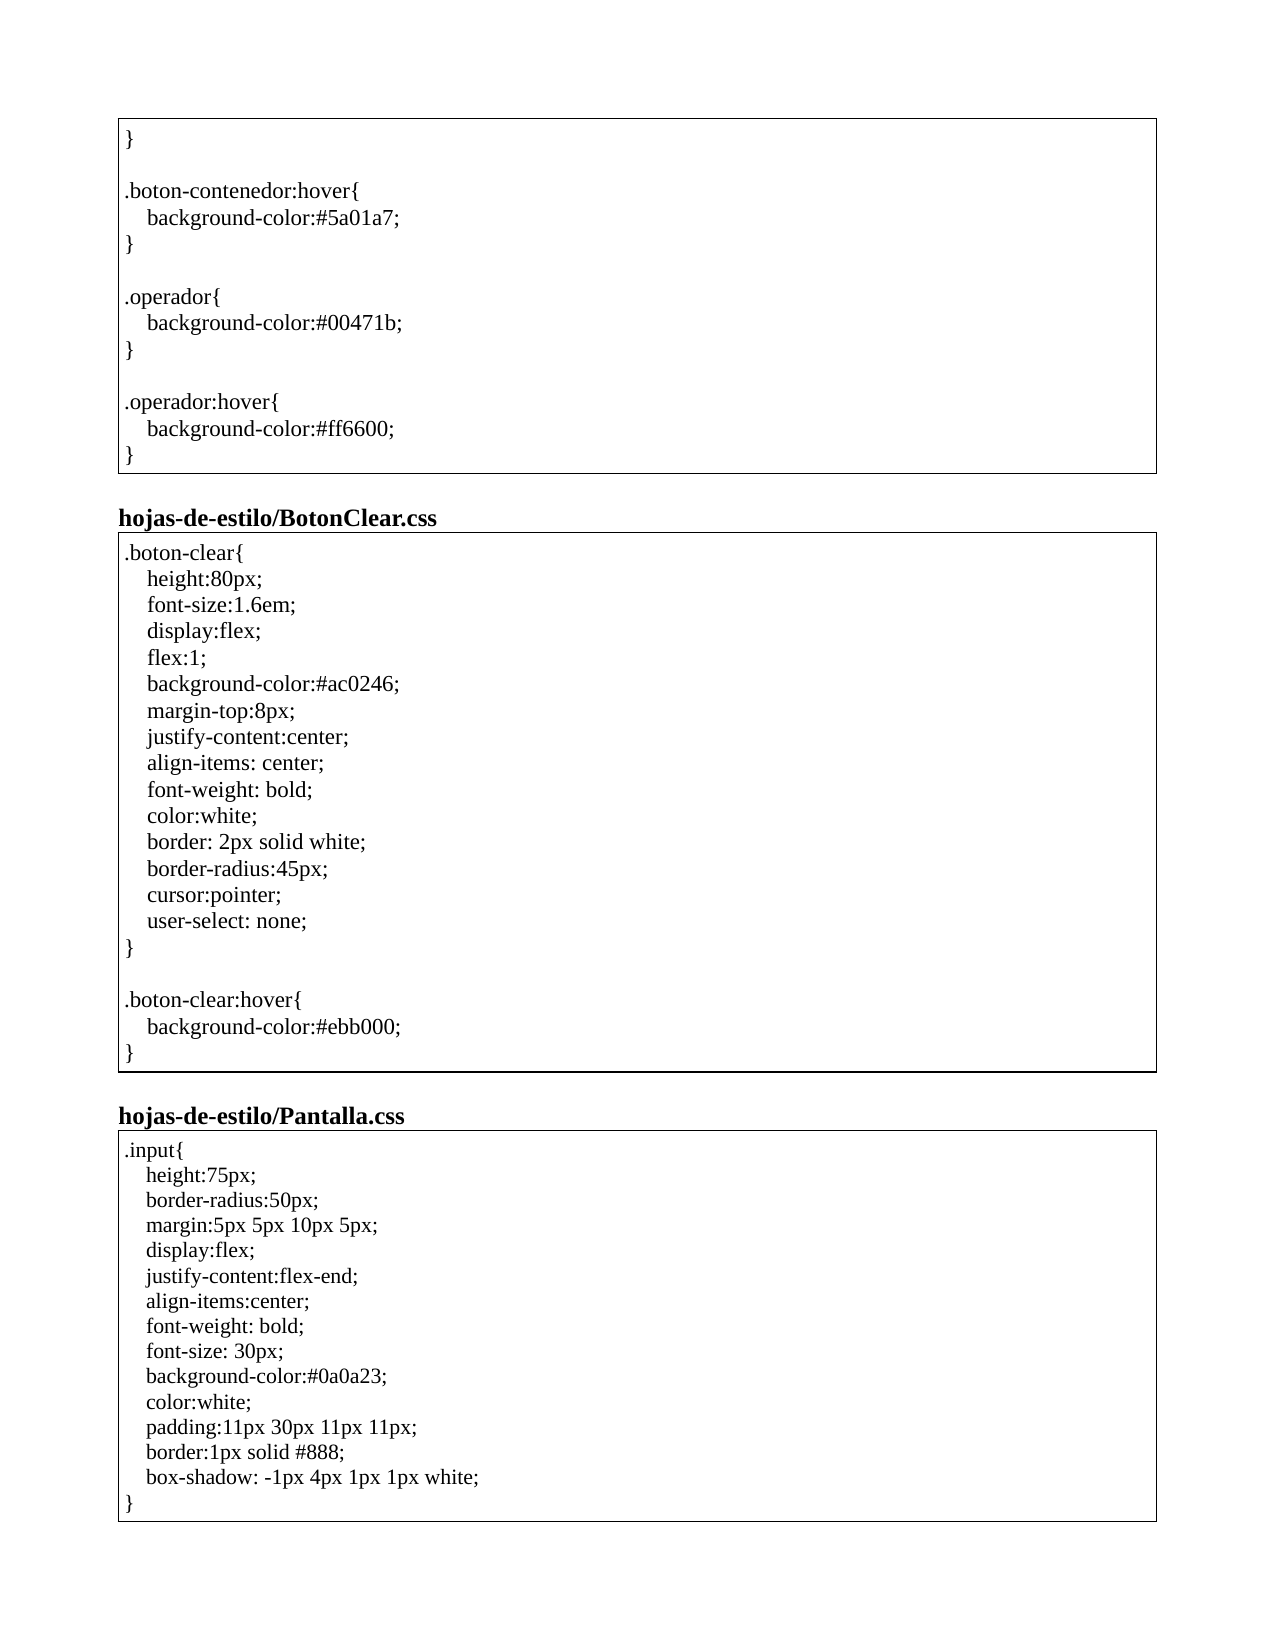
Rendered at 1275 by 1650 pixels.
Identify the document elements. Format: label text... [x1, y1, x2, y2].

text hojas-de-estilo/Pantalla.css [118, 1101, 1157, 1130]
table_header } .boton-contenedor:hover{ background-color:#5a01a7; } .operador{ background-color:#00471b; } .operador:hover{ background-color:#ff6600; } [119, 119, 1156, 473]
table_header .input{ height:75px; border-radius:50px; margin:5px 5px 10px 5px; display:flex; justify-content:flex-end; align-items:center; font-weight: bold; font-size: 30px; background-color:#0a0a23; color:white; padding:11px 30px 11px 11px; border:1px solid #888; box-shadow: -1px 4px 1px 1px white; } [119, 1131, 1156, 1521]
table_header .boton-clear{ height:80px; font-size:1.6em; display:flex; flex:1; background-color:#ac0246; margin-top:8px; justify-content:center; align-items: center; font-weight: bold; color:white; border: 2px solid white; border-radius:45px; cursor:pointer; user-select: none; } .boton-clear:hover{ background-color:#ebb000; } [119, 533, 1156, 1071]
text hojas-de-estilo/BotonClear.css [118, 503, 1157, 532]
